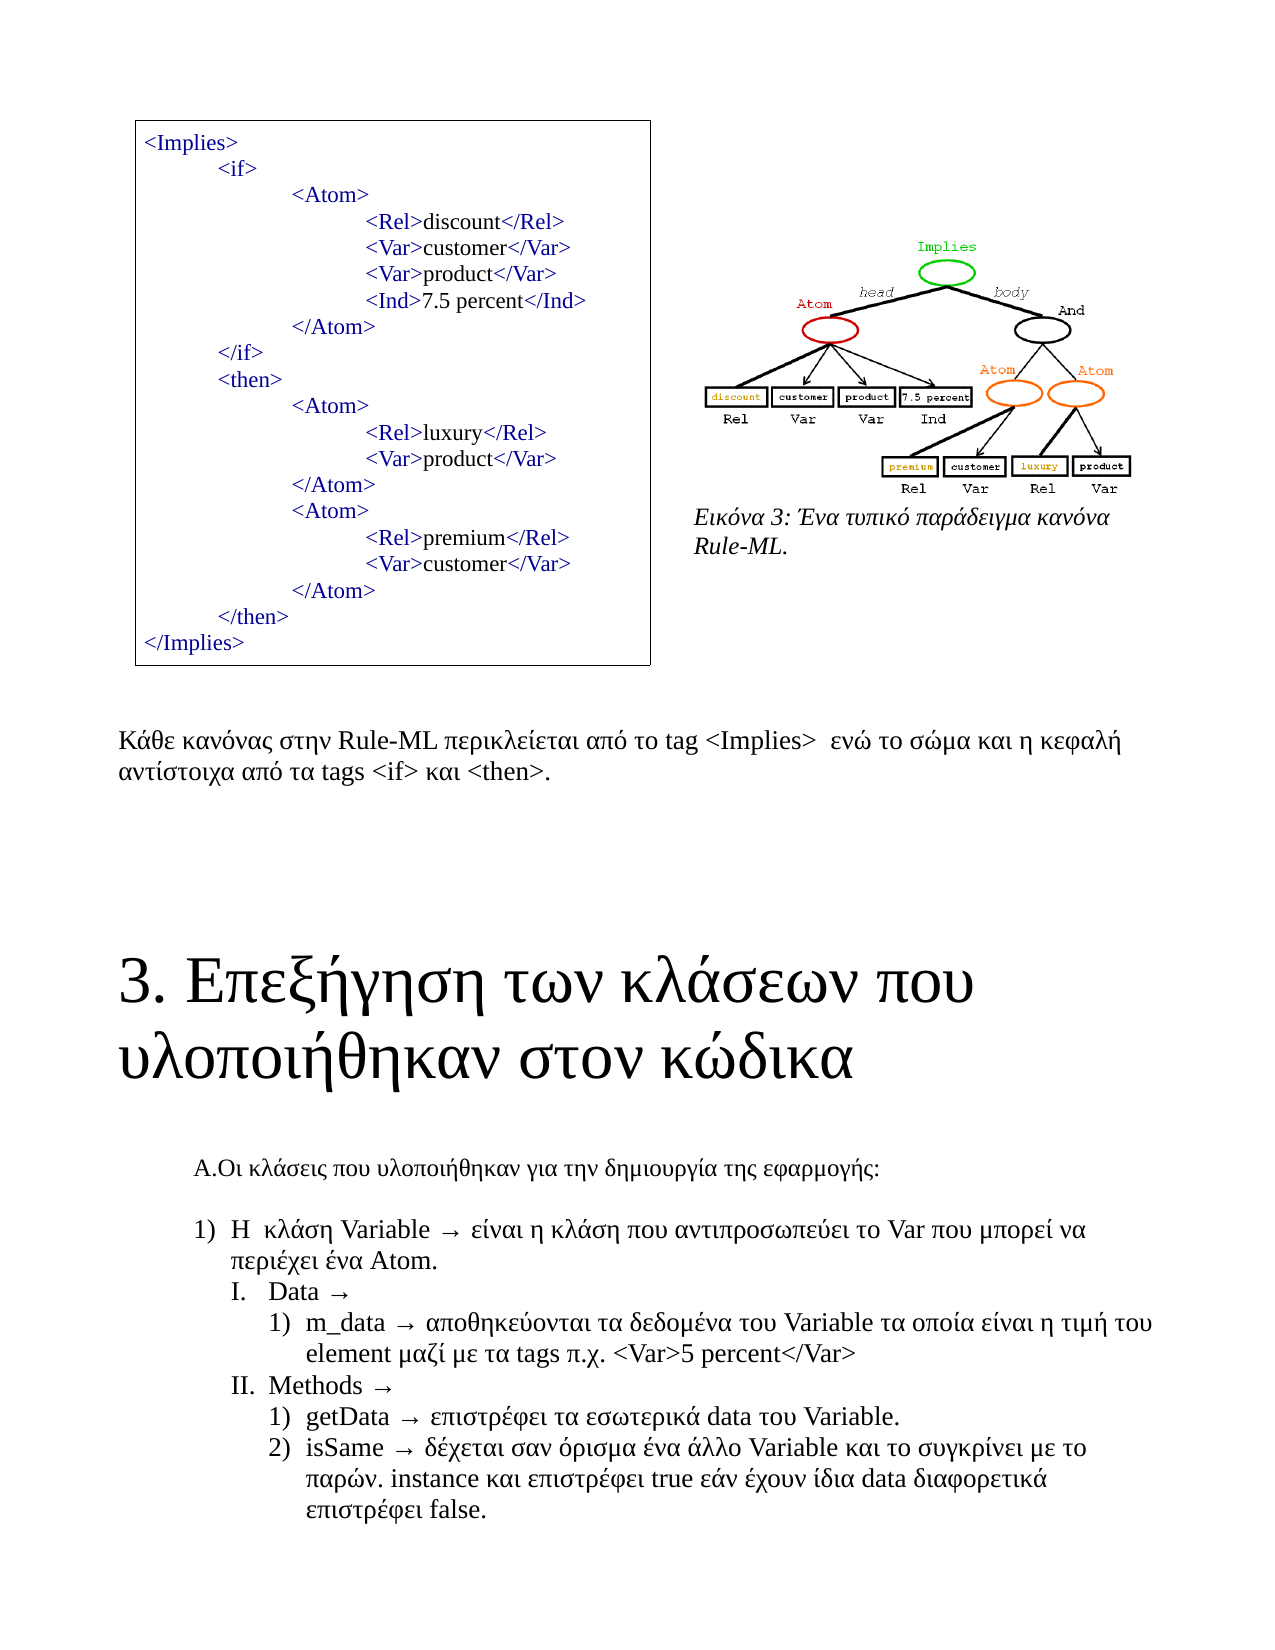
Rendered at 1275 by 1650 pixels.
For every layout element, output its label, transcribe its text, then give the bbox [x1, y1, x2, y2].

text <Var>customer</Var> [144, 550, 641, 577]
text </Atom> [144, 313, 641, 339]
list getData → επιστρέφει τα εσωτερικά data του Variable. [268, 1400, 1157, 1431]
list Α.Οι κλάσεις που υλοποιήθηκαν για την δημιουργία της εφαρμογής: [156, 1153, 1157, 1182]
list Data → [231, 1275, 1157, 1306]
text </if> [144, 339, 641, 366]
text <Implies> [144, 129, 641, 155]
text </Implies> [144, 629, 641, 656]
list m_data → αποθηκεύονται τα δεδομένα του Variable τα οποία είναι η τιμή του element μαζί με τα tags π.χ. <Var>5 percent</Var> [268, 1306, 1157, 1369]
text <if> [144, 155, 641, 181]
list isSame → δέχεται σαν όρισμα ένα άλλο Variable και το συγκρίνει με το παρών. instance και επιστρέφει true εάν έχουν ίδια data διαφορετικά επιστρέφει false. [268, 1431, 1157, 1524]
text <Rel>premium</Rel> [144, 524, 641, 550]
text <Atom> [144, 181, 641, 208]
text Κάθε κανόνας στην Rule-ML περικλείεται από το tag <Implies> ενώ το σώμα και η κεφαλή αντίστοιχα από τα tags <if> και <then>. [118, 724, 1157, 787]
text 3. Επεξήγηση των κλάσεων που υλοποιήθηκαν στον κώδικα [118, 940, 1157, 1093]
text <Atom> [144, 498, 641, 524]
text </Atom> [144, 577, 641, 603]
text <Var>product</Var> [144, 445, 641, 471]
text <Var>product</Var> [144, 260, 641, 287]
text </Atom> [144, 471, 641, 498]
list Methods → [231, 1369, 1157, 1400]
text </then> [144, 603, 641, 629]
list Η κλάση Variable → είναι η κλάση που αντιπροσωπεύει το Var που μπορεί να περιέχει ένα Atom. [193, 1213, 1157, 1275]
text <then> [144, 366, 641, 392]
text <Ind>7.5 percent</Ind> [144, 287, 641, 313]
text Εικόνα 3: Ένα τυπικό παράδειγμα κανόνα Rule-ML. [693, 238, 1141, 560]
text <Rel>discount</Rel> <Var>customer</Var> [144, 208, 641, 260]
picture [699, 237, 1138, 503]
text <Atom> [144, 392, 641, 418]
text <Rel>luxury</Rel> [144, 418, 641, 445]
